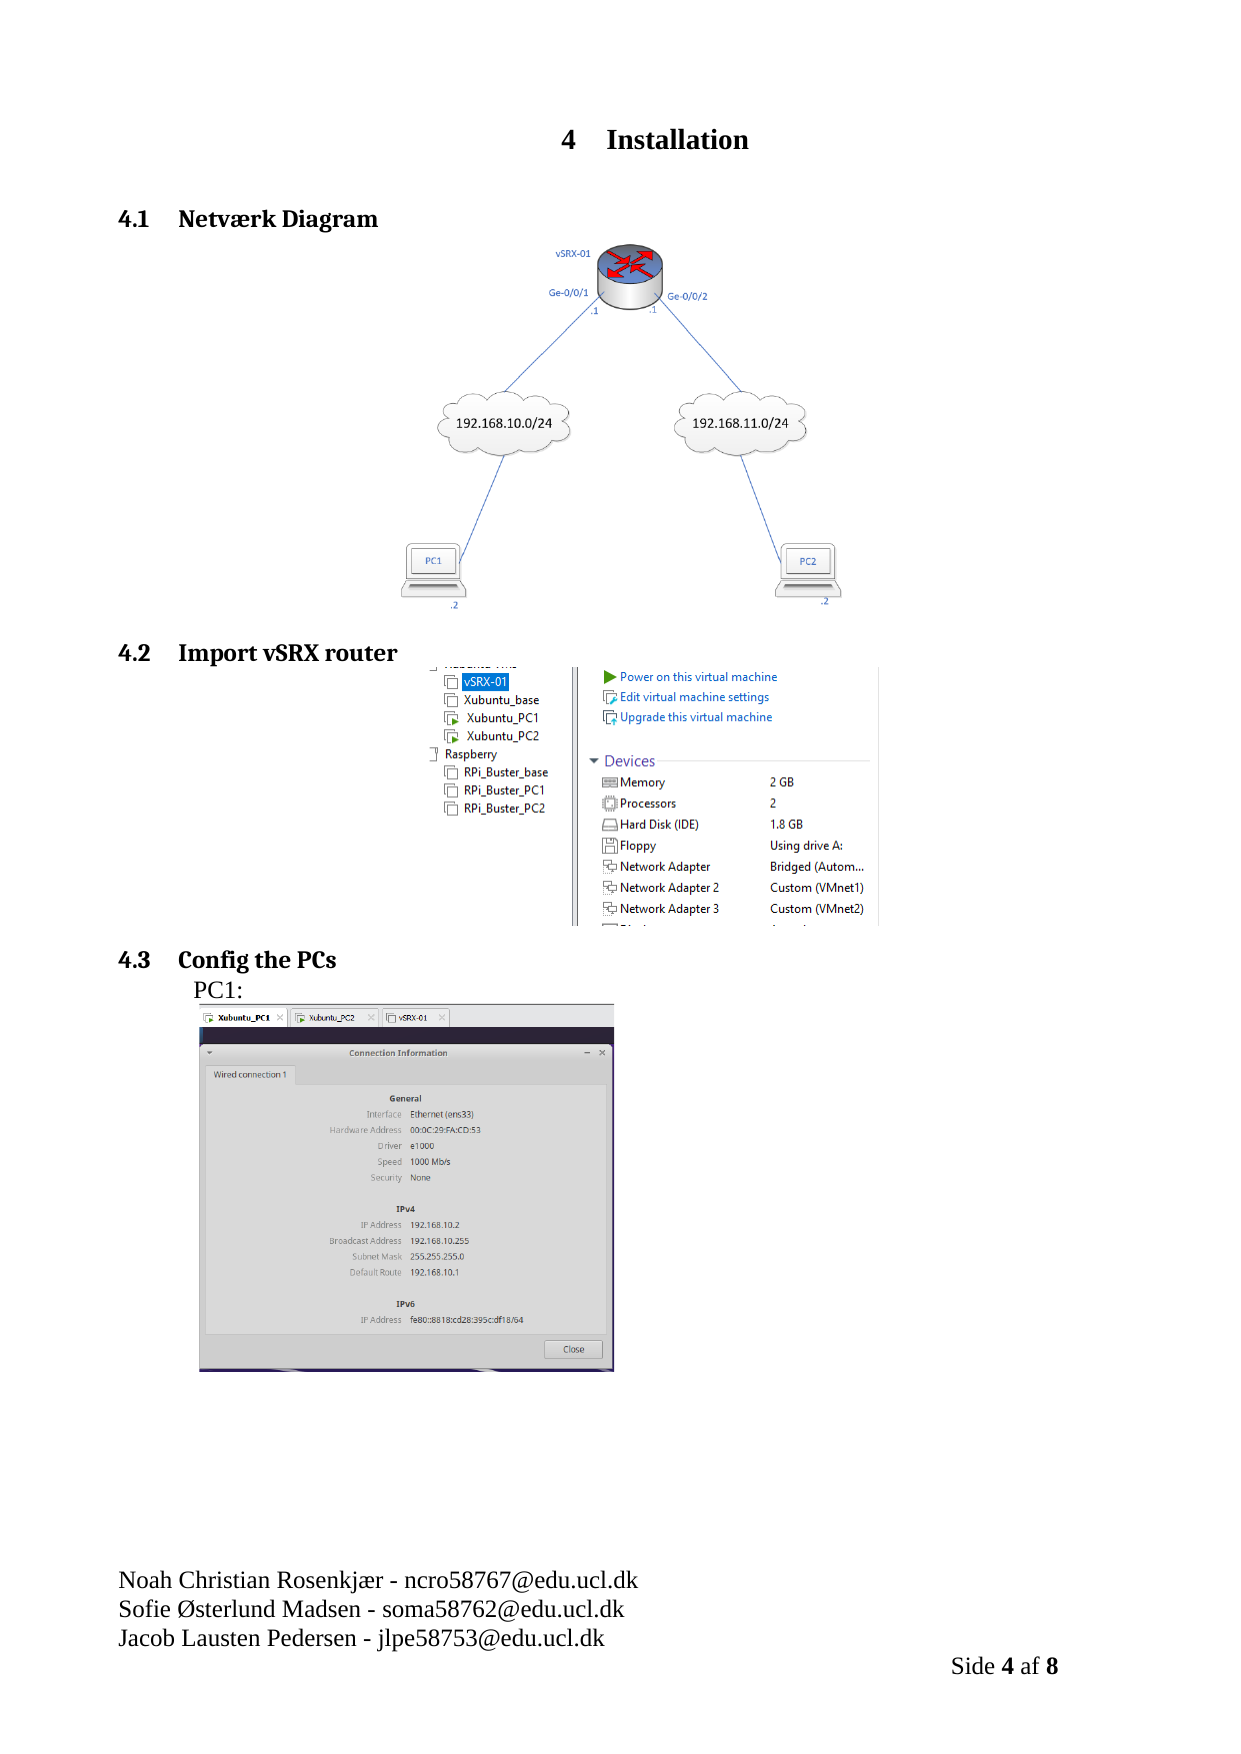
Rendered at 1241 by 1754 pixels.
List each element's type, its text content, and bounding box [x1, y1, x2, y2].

picture [383, 233, 857, 619]
picture [429, 667, 886, 926]
list PC1: [193, 975, 1122, 1004]
subtitle Installation [561, 122, 1122, 155]
subtitle Import vSRX router [118, 639, 1122, 668]
picture [199, 1003, 615, 1372]
subtitle Config the PCs [118, 946, 1122, 975]
subtitle Netværk Diagram [118, 205, 1122, 234]
